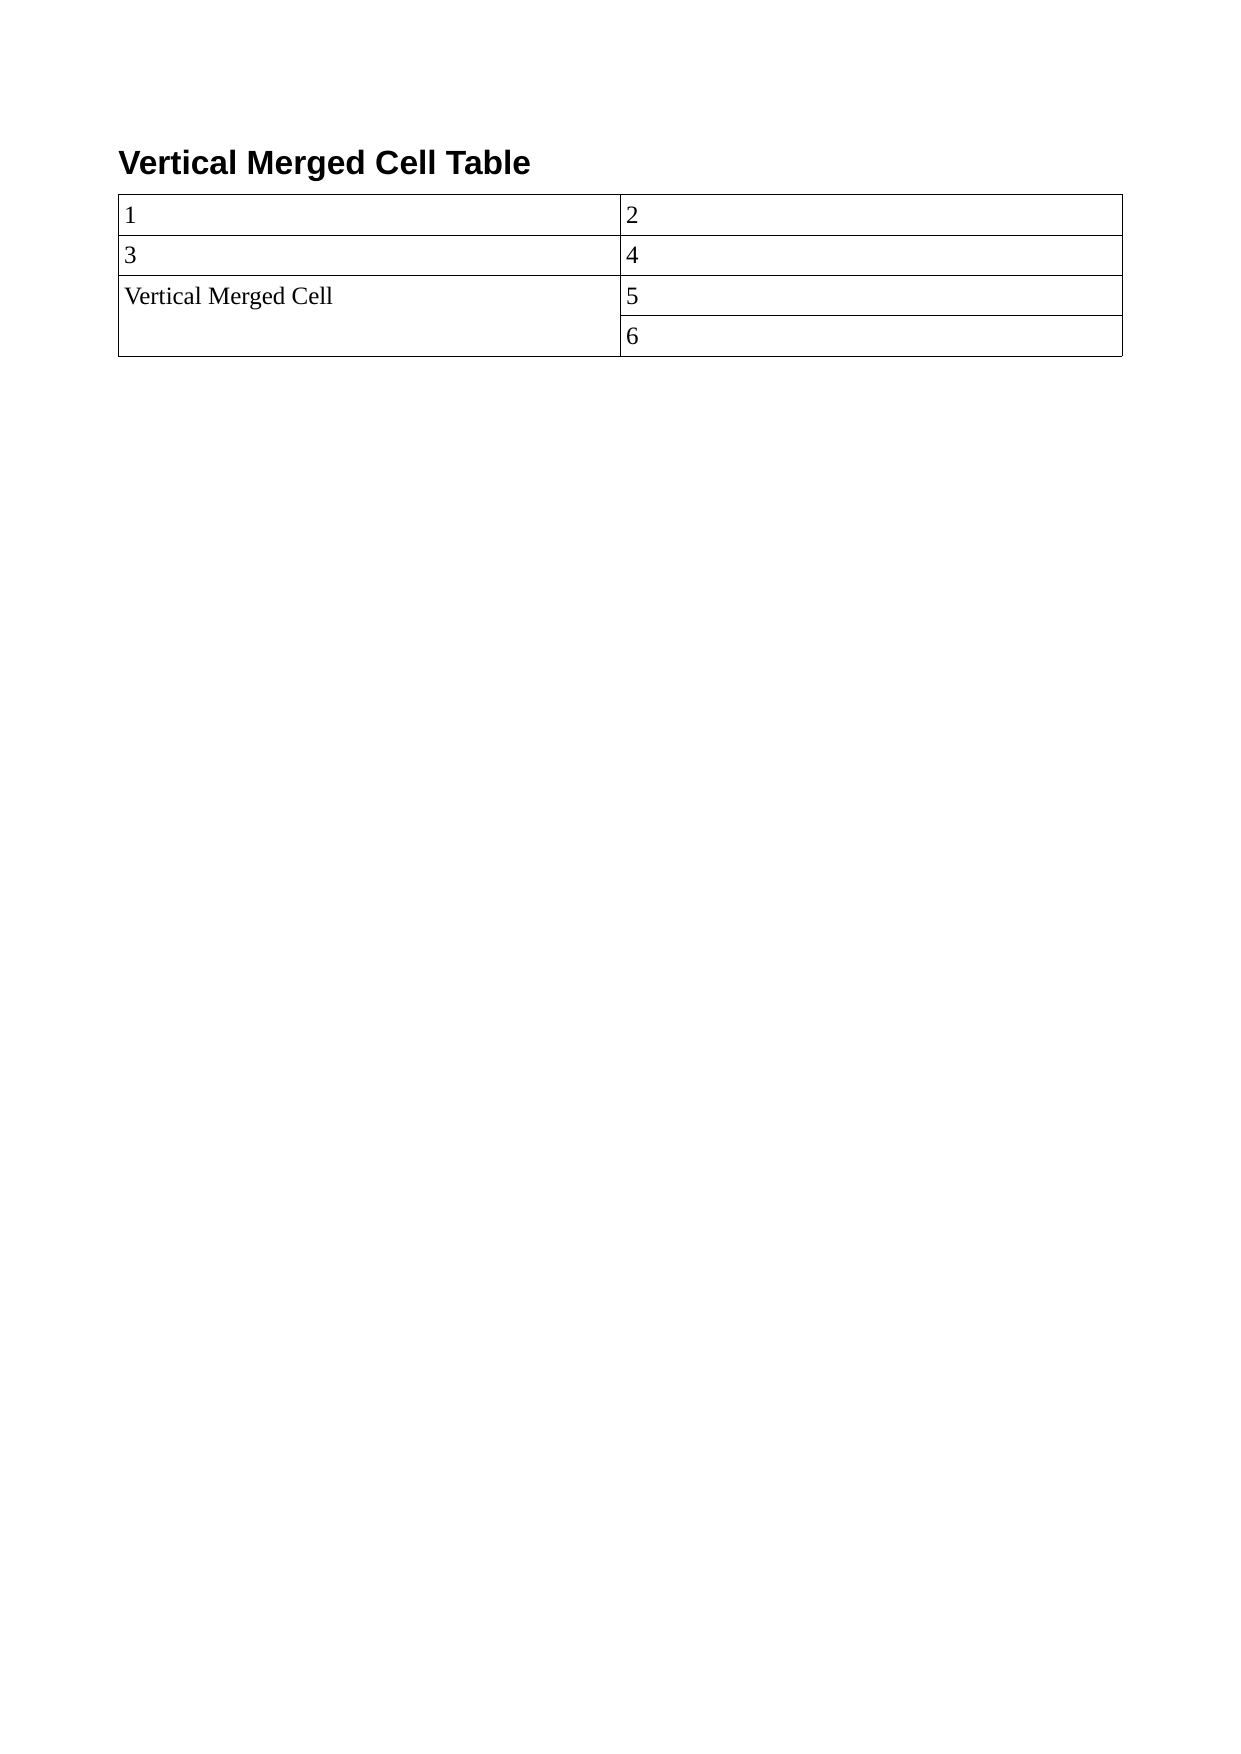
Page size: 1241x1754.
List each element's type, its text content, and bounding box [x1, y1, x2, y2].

table_header 1 [119, 195, 620, 234]
table_cell 4 [621, 236, 1122, 275]
table_header 2 [621, 195, 1122, 234]
subtitle Vertical Merged Cell Table [118, 143, 1122, 182]
table_cell 5 [621, 276, 1122, 315]
table_cell Vertical Merged Cell [119, 276, 620, 356]
table_cell 3 [119, 236, 620, 275]
table_cell 6 [621, 316, 1122, 356]
